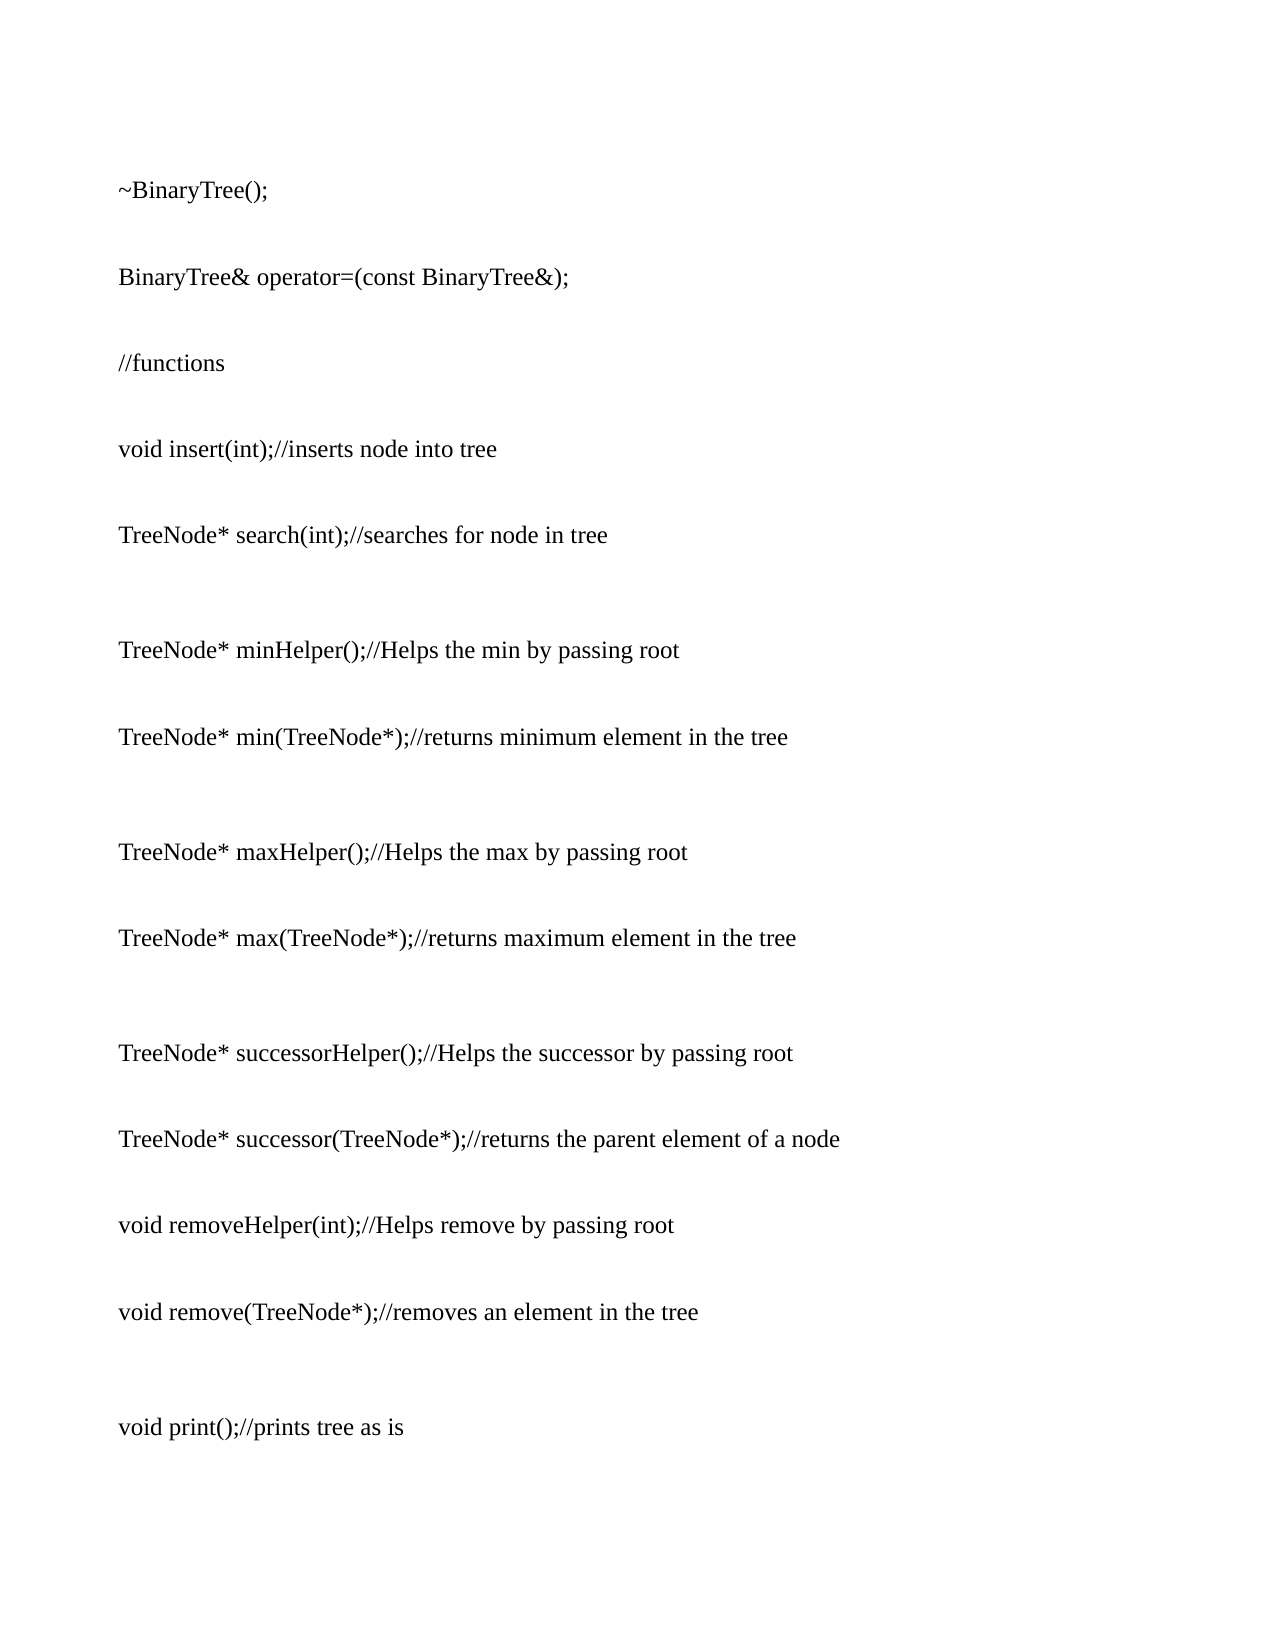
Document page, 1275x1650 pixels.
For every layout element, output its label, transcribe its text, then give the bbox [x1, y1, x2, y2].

text TreeNode* search(int);//searches for node in tree [118, 463, 1157, 549]
text BinaryTree& operator=(const BinaryTree&); [118, 204, 1157, 291]
text TreeNode* max(TreeNode*);//returns maximum element in the tree [118, 866, 1157, 952]
text //functions [118, 319, 1157, 377]
text TreeNode* min(TreeNode*);//returns minimum element in the tree [118, 664, 1157, 751]
text void removeHelper(int);//Helps remove by passing root [118, 1153, 1157, 1239]
text TreeNode* maxHelper();//Helps the max by passing root [118, 779, 1157, 866]
text TreeNode* successor(TreeNode*);//returns the parent element of a node [118, 1067, 1157, 1153]
text void remove(TreeNode*);//removes an element in the tree [118, 1239, 1157, 1326]
text TreeNode* minHelper();//Helps the min by passing root [118, 578, 1157, 664]
text TreeNode* successorHelper();//Helps the successor by passing root [118, 981, 1157, 1067]
text ~BinaryTree(); [118, 118, 1157, 204]
text void print();//prints tree as is [118, 1354, 1157, 1441]
text void insert(int);//inserts node into tree [118, 377, 1157, 463]
